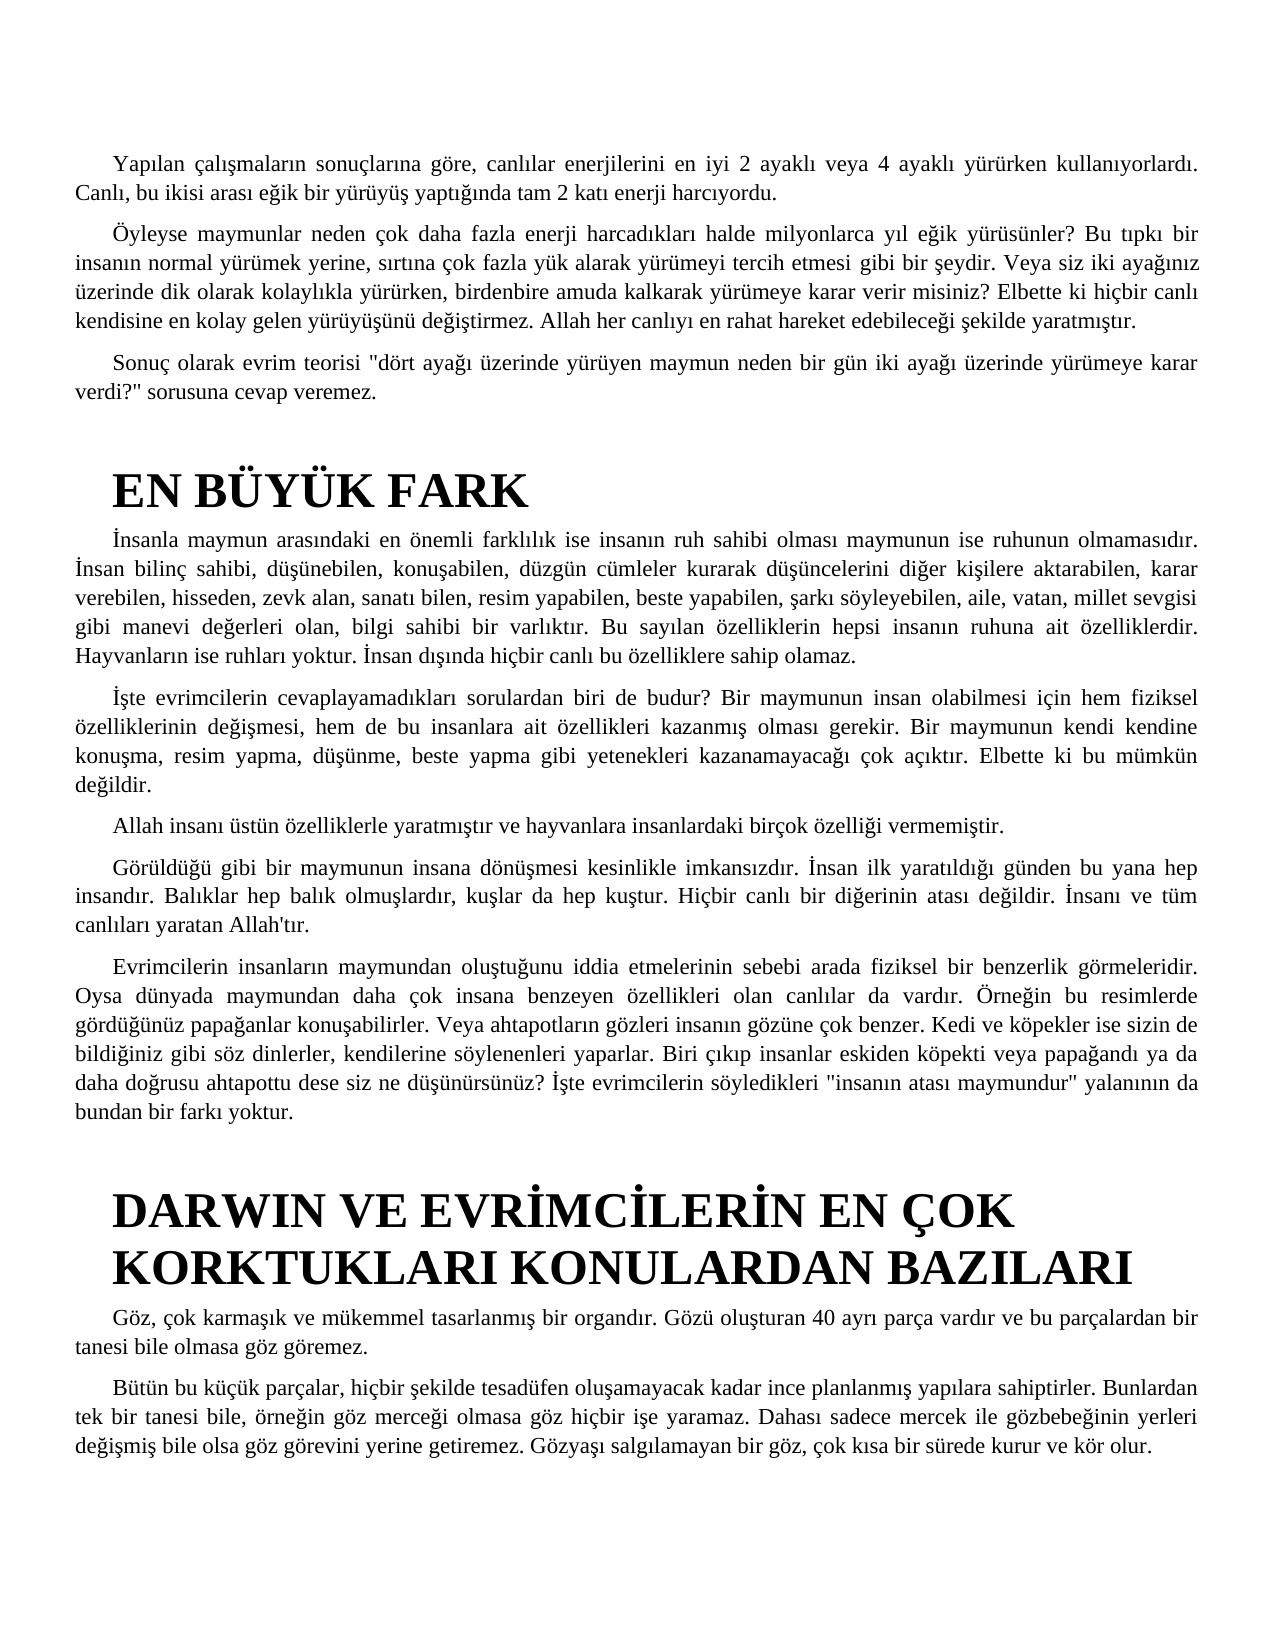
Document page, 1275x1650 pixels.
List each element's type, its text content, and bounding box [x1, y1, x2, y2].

text Bütün bu küçük parçalar, hiçbir şekilde tesadüfen oluşamayacak kadar ince planlanmış yapılara sahiptirler. Bunlardan tek bir tanesi bile, örneğin göz merceği olmasa göz hiçbir işe yaramaz. Dahası sadece mercek ile gözbebeğinin yerleri değişmiş bile olsa göz görevini yerine getiremez. Gözyaşı salgılamayan bir göz, çok kısa bir sürede kurur ve kör olur. [75, 1374, 1200, 1459]
subtitle EN BÜYÜK FARK [112, 461, 1200, 518]
subtitle DARWIN VE EVRİMCİLERİN EN ÇOK KORKTUKLARI KONULARDAN BAZILARI [112, 1181, 1200, 1296]
text Yapılan çalışmaların sonuçlarına göre, canlılar enerjilerini en iyi 2 ayaklı veya 4 ayaklı yürürken kullanıyorlardı. Canlı, bu ikisi arası eğik bir yürüyüş yaptığında tam 2 katı enerji harcıyordu. [75, 150, 1200, 205]
text İşte evrimcilerin cevaplayamadıkları sorulardan biri de budur? Bir maymunun insan olabilmesi için hem fiziksel özelliklerinin değişmesi, hem de bu insanlara ait özellikleri kazanmış olması gerekir. Bir maymunun kendi kendine konuşma, resim yapma, düşünme, beste yapma gibi yetenekleri kazanamayacağı çok açıktır. Elbette ki bu mümkün değildir. [75, 684, 1200, 797]
text Öyleyse maymunlar neden çok daha fazla enerji harcadıkları halde milyonlarca yıl eğik yürüsünler? Bu tıpkı bir insanın normal yürümek yerine, sırtına çok fazla yük alarak yürümeyi tercih etmesi gibi bir şeydir. Veya siz iki ayağınız üzerinde dik olarak kolaylıkla yürürken, birdenbire amuda kalkarak yürümeye karar verir misiniz? Elbette ki hiçbir canlı kendisine en kolay gelen yürüyüşünü değiştirmez. Allah her canlıyı en rahat hareket edebileceği şekilde yaratmıştır. [75, 220, 1200, 334]
text Sonuç olarak evrim teorisi "dört ayağı üzerinde yürüyen maymun neden bir gün iki ayağı üzerinde yürümeye karar verdi?" sorusuna cevap veremez. [75, 349, 1200, 404]
text İnsanla maymun arasındaki en önemli farklılık ise insanın ruh sahibi olması maymunun ise ruhunun olmamasıdır. İnsan bilinç sahibi, düşünebilen, konuşabilen, düzgün cümleler kurarak düşüncelerini diğer kişilere aktarabilen, karar verebilen, hisseden, zevk alan, sanatı bilen, resim yapabilen, beste yapabilen, şarkı söyleyebilen, aile, vatan, millet sevgisi gibi manevi değerleri olan, bilgi sahibi bir varlıktır. Bu sayılan özelliklerin hepsi insanın ruhuna ait özelliklerdir. Hayvanların ise ruhları yoktur. İnsan dışında hiçbir canlı bu özelliklere sahip olamaz. [75, 526, 1200, 669]
text Göz, çok karmaşık ve mükemmel tasarlanmış bir organdır. Gözü oluşturan 40 ayrı parça vardır ve bu parçalardan bir tanesi bile olmasa göz göremez. [75, 1304, 1200, 1359]
text Allah insanı üstün özelliklerle yaratmıştır ve hayvanlara insanlardaki birçok özelliği vermemiştir. [75, 812, 1200, 838]
text Evrimcilerin insanların maymundan oluştuğunu iddia etmelerinin sebebi arada fiziksel bir benzerlik görmeleridir. Oysa dünyada maymundan daha çok insana benzeyen özellikleri olan canlılar da vardır. Örneğin bu resimlerde gördüğünüz papağanlar konuşabilirler. Veya ahtapotların gözleri insanın gözüne çok benzer. Kedi ve köpekler ise sizin de bildiğiniz gibi söz dinlerler, kendilerine söylenenleri yaparlar. Biri çıkıp insanlar eskiden köpekti veya papağandı ya da daha doğrusu ahtapottu dese siz ne düşünürsünüz? İşte evrimcilerin söyledikleri "insanın atası maymundur" yalanının da bundan bir farkı yoktur. [75, 953, 1200, 1124]
text Görüldüğü gibi bir maymunun insana dönüşmesi kesinlikle imkansızdır. İnsan ilk yaratıldığı günden bu yana hep insandır. Balıklar hep balık olmuşlardır, kuşlar da hep kuştur. Hiçbir canlı bir diğerinin atası değildir. İnsanı ve tüm canlıları yaratan Allah'tır. [75, 853, 1200, 938]
